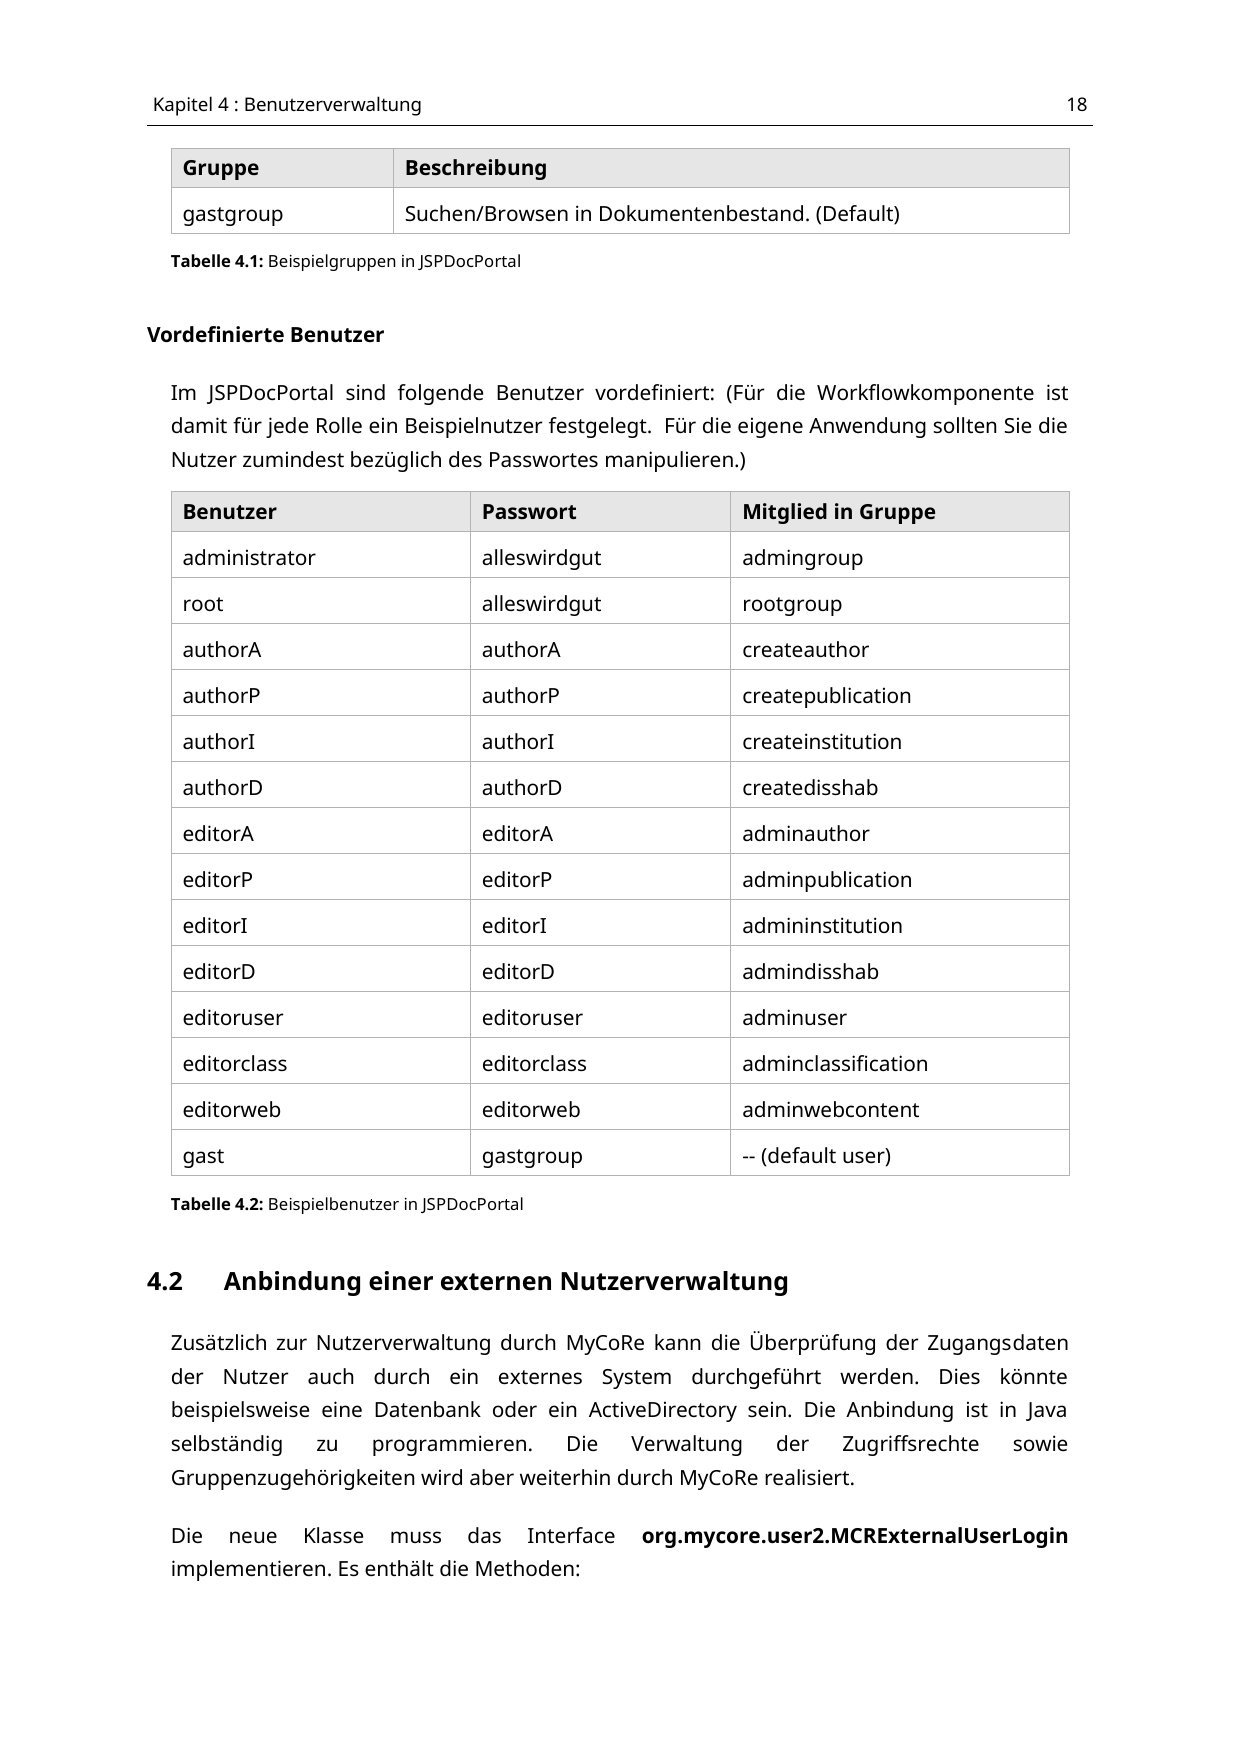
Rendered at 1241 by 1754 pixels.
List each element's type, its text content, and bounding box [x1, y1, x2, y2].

table_cell Suchen/Browsen in Dokumentenbestand. (Default) [394, 188, 1069, 233]
table_cell adminuser [731, 992, 1069, 1037]
table_cell authorD [172, 762, 470, 807]
table_cell editoruser [471, 992, 730, 1037]
table_cell administrator [172, 532, 470, 577]
table_cell admindisshab [731, 946, 1069, 991]
table_cell editoruser [172, 992, 470, 1037]
table_cell alleswirdgut [471, 532, 730, 577]
table_cell editorclass [172, 1038, 470, 1083]
table_cell authorP [471, 670, 730, 715]
text Im JSPDocPortal sind folgende Benutzer vordefiniert: (Für die Workflowkomponente ist damit für jede Rolle ein Beispielnutzer festgelegt. Für die eigene Anwendung sollten Sie die Nutzer zumindest bezüglich des Passwortes manipulieren.) [171, 378, 1069, 474]
table_cell authorA [471, 624, 730, 669]
table_header Gruppe [172, 149, 393, 187]
table_cell editorA [172, 808, 470, 853]
table_cell createinstitution [731, 716, 1069, 761]
table_cell createauthor [731, 624, 1069, 669]
table_cell authorI [172, 716, 470, 761]
table_cell authorP [172, 670, 470, 715]
table_cell editorI [172, 900, 470, 945]
table_cell editorD [471, 946, 730, 991]
table_cell alleswirdgut [471, 578, 730, 623]
text Die neue Klasse muss das Interface org.mycore.user2.MCRExternalUserLogin implementieren. Es enthält die Methoden: [171, 1521, 1069, 1583]
table_cell gastgroup [172, 188, 393, 233]
table_cell admininstitution [731, 900, 1069, 945]
subtitle Anbindung einer externen Nutzerverwaltung [147, 1264, 1092, 1298]
table_cell admingroup [731, 532, 1069, 577]
text Tabelle 4.1: Beispielgruppen in JSPDocPortal [171, 250, 1069, 273]
table_cell -- (default user) [731, 1130, 1069, 1175]
table_cell createpublication [731, 670, 1069, 715]
table_cell createdisshab [731, 762, 1069, 807]
table_cell gastgroup [471, 1130, 730, 1175]
text Tabelle 4.2: Beispielbenutzer in JSPDocPortal [171, 1192, 1069, 1215]
table_cell authorA [172, 624, 470, 669]
table_cell gast [172, 1130, 470, 1175]
table_cell editorweb [471, 1084, 730, 1129]
table_header Benutzer [172, 492, 470, 531]
table_cell editorD [172, 946, 470, 991]
table_header Passwort [471, 492, 730, 531]
table_cell editorclass [471, 1038, 730, 1083]
table_cell editorweb [172, 1084, 470, 1129]
table_cell adminpublication [731, 854, 1069, 899]
table_cell adminclassification [731, 1038, 1069, 1083]
table_cell adminwebcontent [731, 1084, 1069, 1129]
table_cell authorI [471, 716, 730, 761]
subtitle Vordefinierte Benutzer [147, 320, 1092, 349]
table_cell editorP [471, 854, 730, 899]
table_cell adminauthor [731, 808, 1069, 853]
table_header Beschreibung [394, 149, 1069, 187]
table_header Mitglied in Gruppe [731, 492, 1069, 531]
table_cell editorP [172, 854, 470, 899]
text Zusätzlich zur Nutzerverwaltung durch MyCoRe kann die Überprüfung der Zugangs­daten der Nutzer auch durch ein externes System durchgeführt werden. Dies könnte beispielsweise eine Datenbank oder ein ActiveDirectory sein. Die Anbindung ist in Java selbständig zu programmieren. Die Verwaltung der Zugriffsrechte sowie Gruppenzugehörigkeiten wird aber weiterhin durch MyCoRe realisiert. [171, 1328, 1069, 1492]
table_cell editorI [471, 900, 730, 945]
table_cell editorA [471, 808, 730, 853]
table_cell root [172, 578, 470, 623]
table_cell authorD [471, 762, 730, 807]
table_cell rootgroup [731, 578, 1069, 623]
